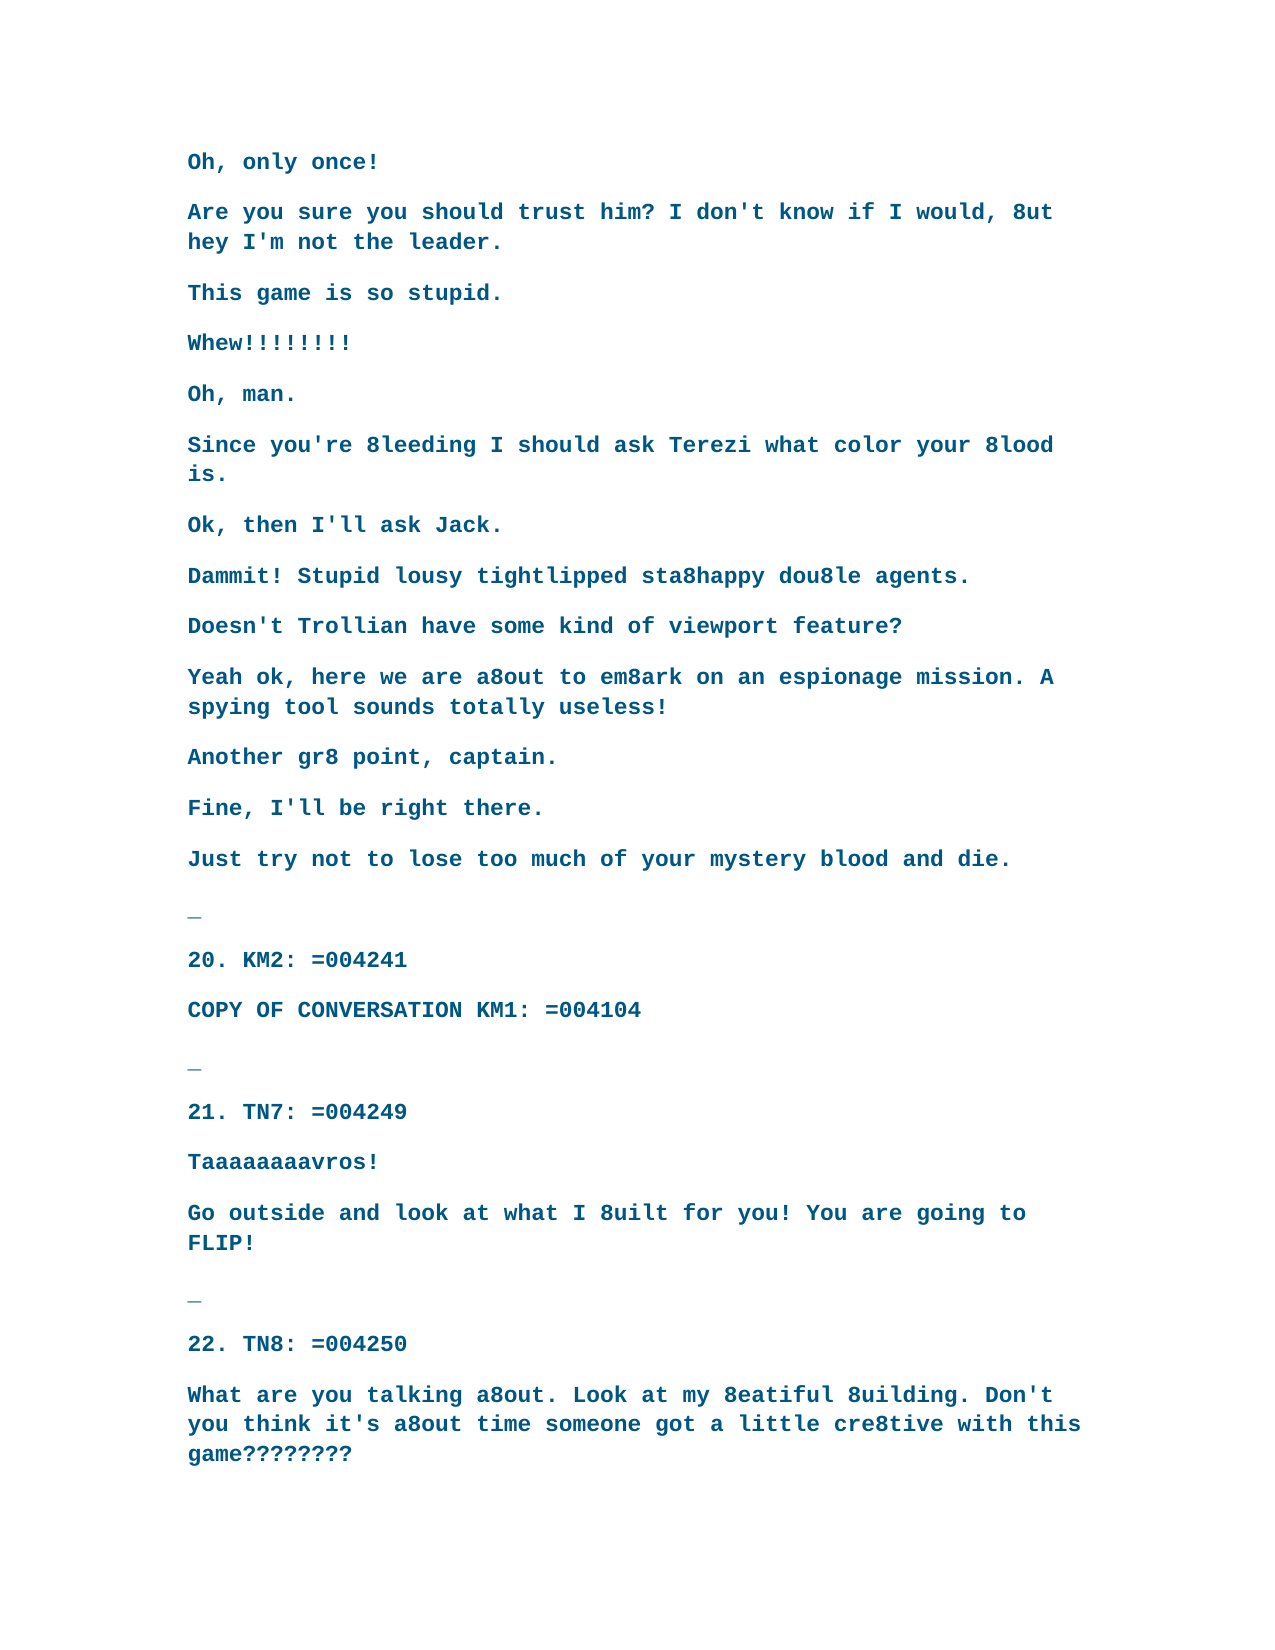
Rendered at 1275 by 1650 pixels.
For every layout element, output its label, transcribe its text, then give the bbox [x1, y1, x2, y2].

text 20. KM2: =004241 [187, 948, 1087, 974]
text Go outside and look at what I 8uilt for you! You are going to FLIP! [187, 1201, 1087, 1257]
text _ [187, 1049, 1087, 1075]
text Oh, only once! [187, 150, 1087, 176]
text Just try not to lose too much of your mystery blood and die. [187, 847, 1087, 873]
text _ [187, 897, 1087, 923]
text 22. TN8: =004250 [187, 1332, 1087, 1358]
text Oh, man. [187, 382, 1087, 408]
text Taaaaaaaavros! [187, 1151, 1087, 1177]
text Since you're 8leeding I should ask Terezi what color your 8lood is. [187, 433, 1087, 489]
text What are you talking a8out. Look at my 8eatiful 8uilding. Don't you think it's a8out time someone got a little cre8tive with this game???????? [187, 1383, 1087, 1468]
text Fine, I'll be right there. [187, 796, 1087, 822]
text Another gr8 point, captain. [187, 746, 1087, 772]
text COPY OF CONVERSATION KM1: =004104 [187, 999, 1087, 1025]
text 21. TN7: =004249 [187, 1100, 1087, 1126]
text Yeah ok, here we are a8out to em8ark on an espionage mission. A spying tool sounds totally useless! [187, 665, 1087, 721]
text This game is so stupid. [187, 281, 1087, 307]
text Whew!!!!!!!! [187, 332, 1087, 358]
text Dammit! Stupid lousy tightlipped sta8happy dou8le agents. [187, 564, 1087, 590]
text Ok, then I'll ask Jack. [187, 513, 1087, 539]
text Are you sure you should trust him? I don't know if I would, 8ut hey I'm not the leader. [187, 201, 1087, 256]
text _ [187, 1282, 1087, 1308]
text Doesn't Trollian have some kind of viewport feature? [187, 614, 1087, 641]
